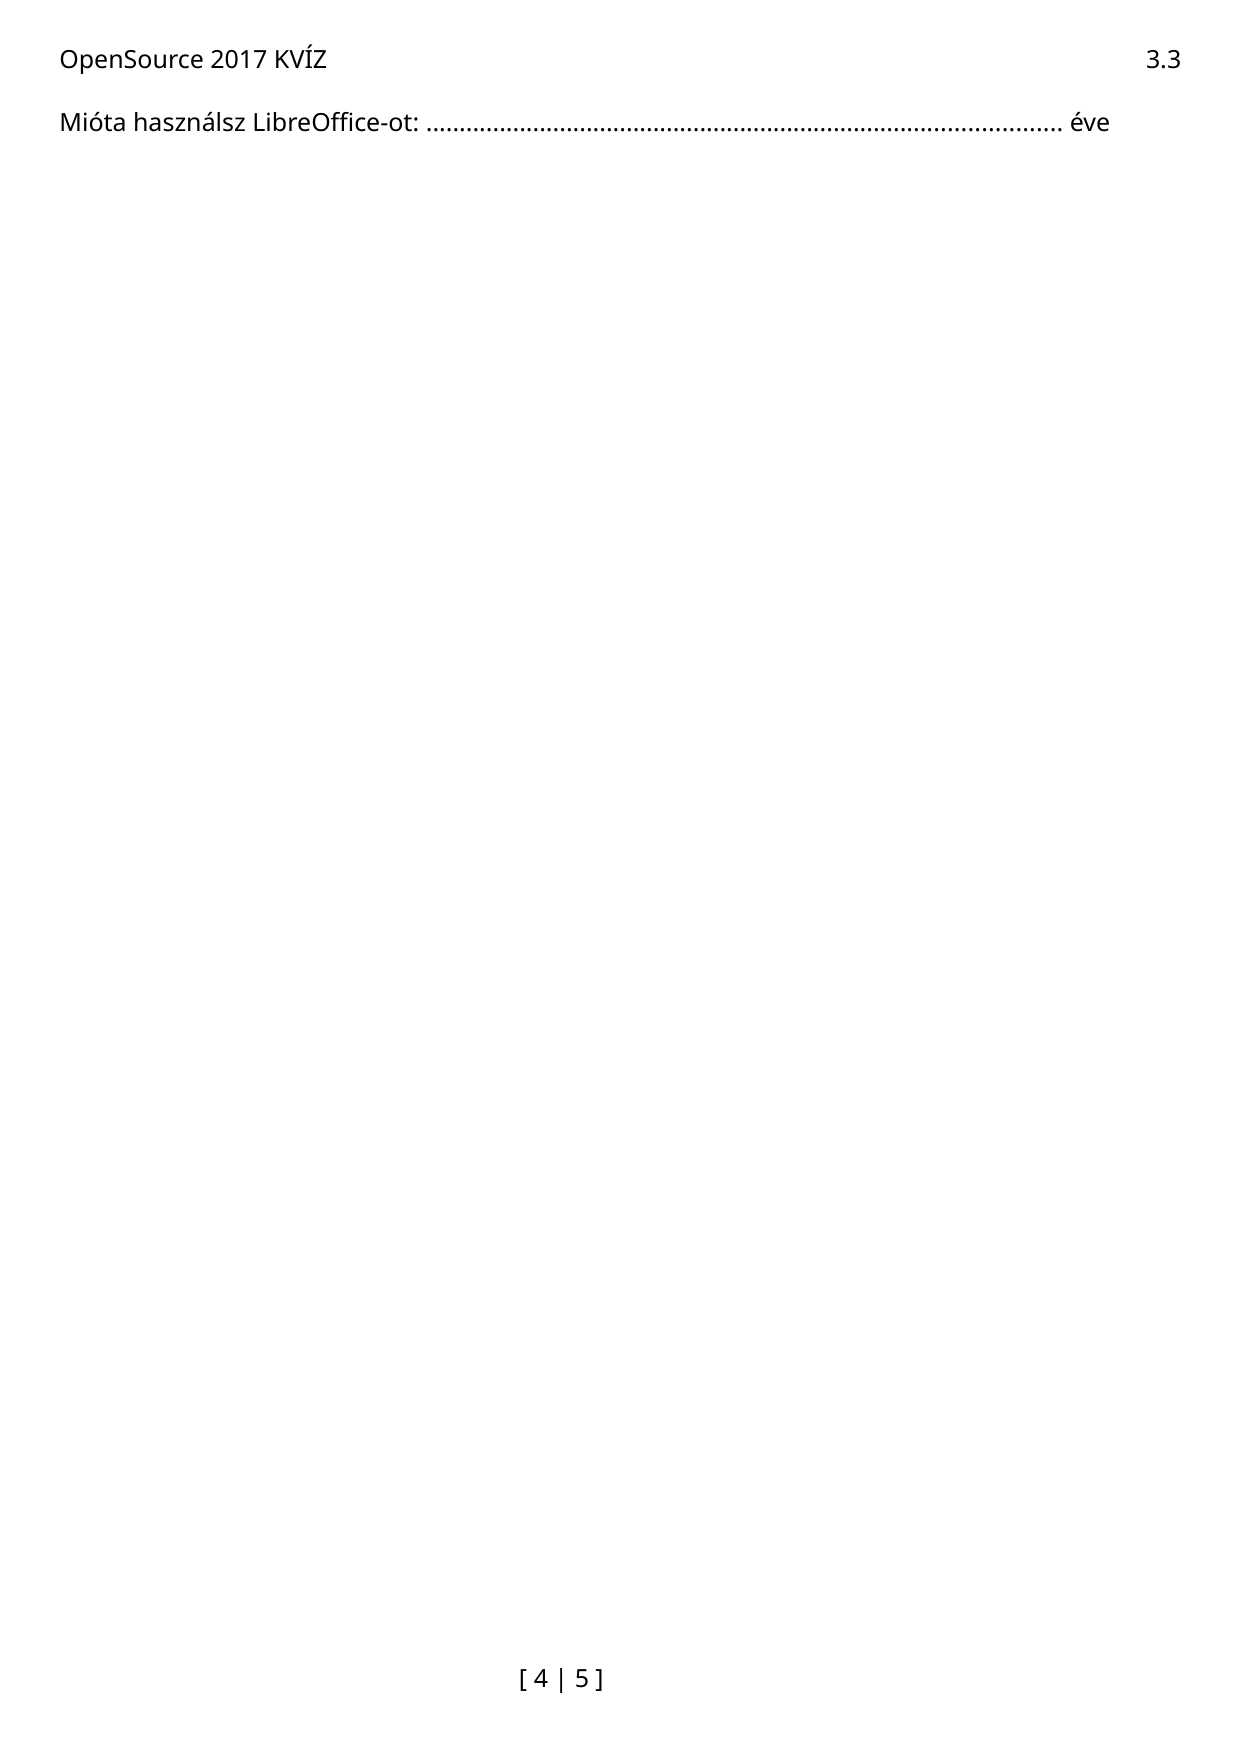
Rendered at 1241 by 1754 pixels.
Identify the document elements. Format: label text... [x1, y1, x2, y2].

text Mióta használsz LibreOffice-ot: éve [59, 105, 1181, 139]
